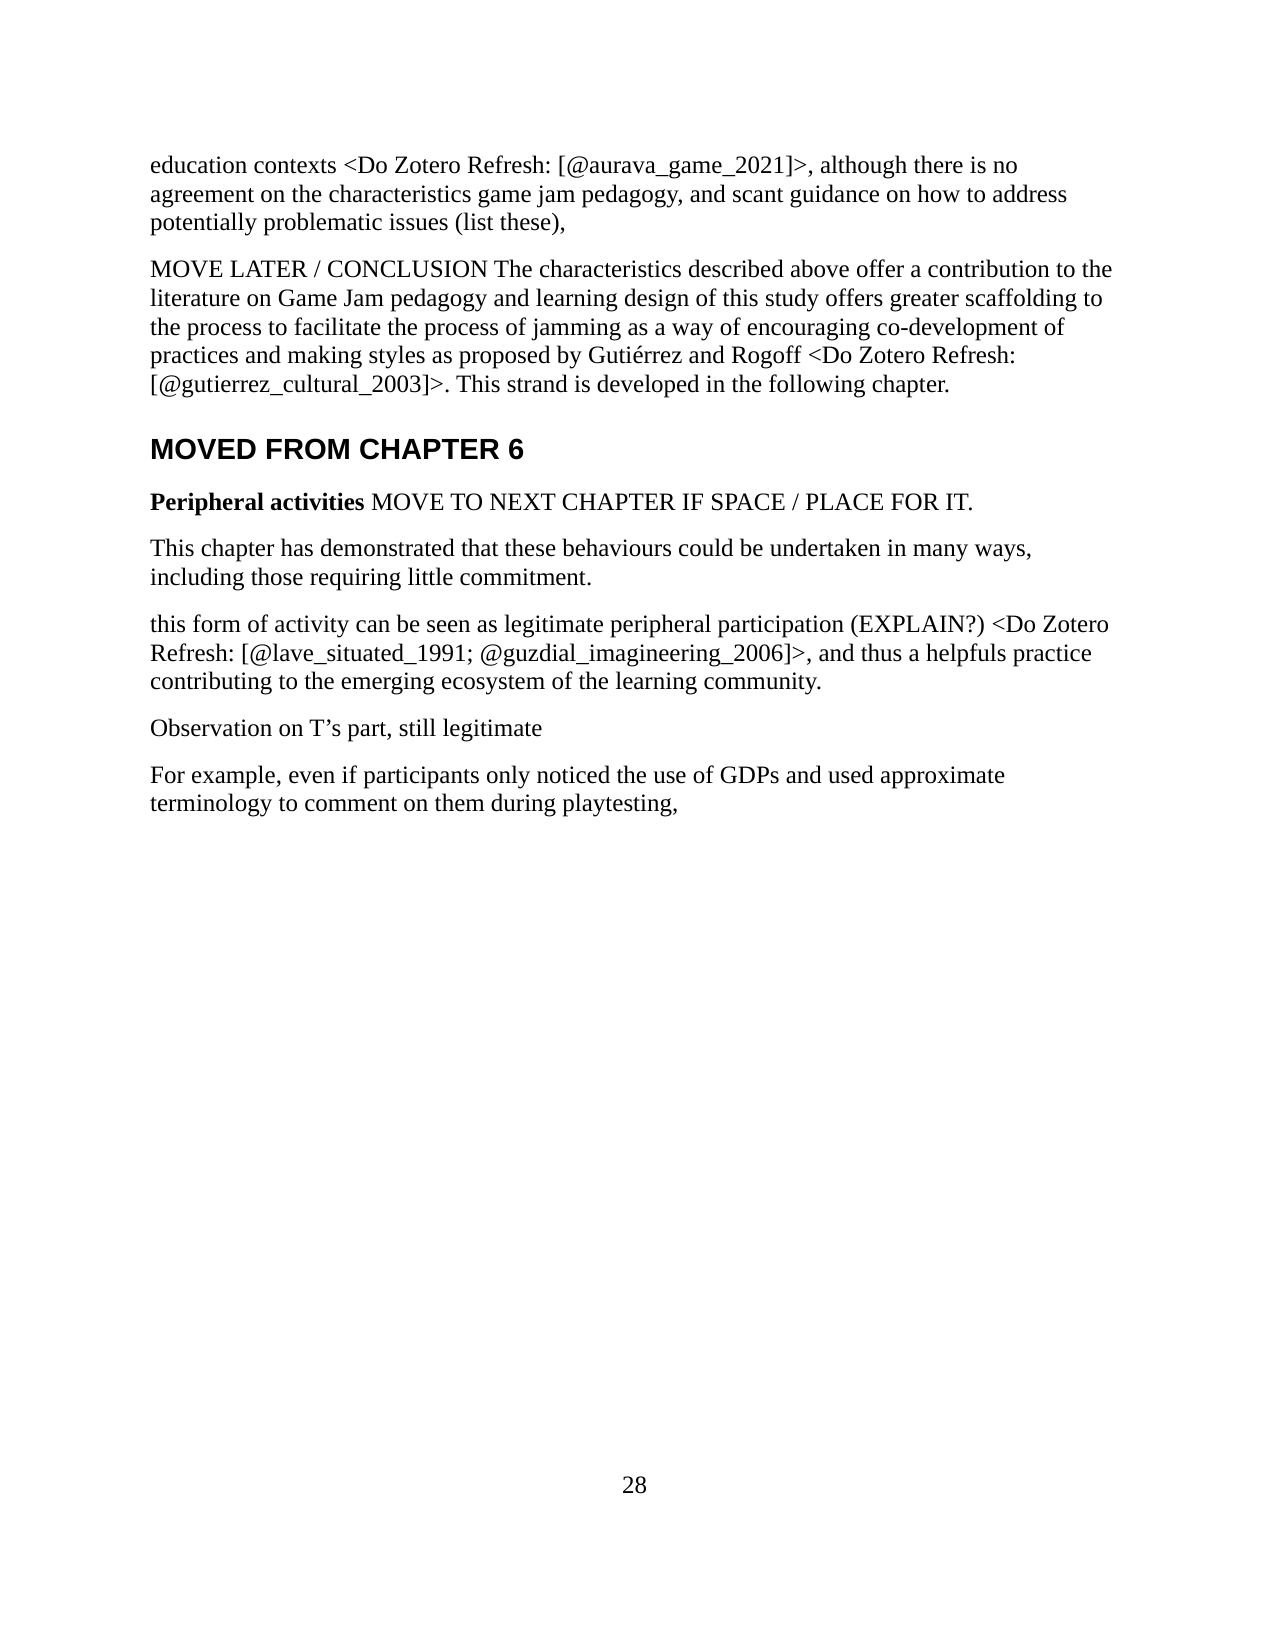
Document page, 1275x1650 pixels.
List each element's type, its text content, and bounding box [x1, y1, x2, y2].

text Observation on T’s part, still legitimate [150, 713, 1125, 742]
text this form of activity can be seen as legitimate peripheral participation (EXPLAIN?) <Do Zotero Refresh: [@lave_situated_1991; @guzdial_imagineering_2006]>, and thus a helpfuls practice contributing to the emerging ecosystem of the learning community. [150, 609, 1125, 695]
text Peripheral activities MOVE TO NEXT CHAPTER IF SPACE / PLACE FOR IT. [150, 487, 1125, 516]
text For example, even if participants only noticed the use of GDPs and used approximate terminology to comment on them during playtesting, [150, 760, 1125, 817]
text MOVE LATER / CONCLUSION The characteristics described above offer a contribution to the literature on Game Jam pedagogy and learning design of this study offers greater scaffolding to the process to facilitate the process of jamming as a way of encouraging co-development of practices and making styles as proposed by Gutiérrez and Rogoff <Do Zotero Refresh: [@gutierrez_cultural_2003]>. This strand is developed in the following chapter. [150, 254, 1125, 398]
text education contexts <Do Zotero Refresh: [@aurava_game_2021]>, although there is no agreement on the characteristics game jam pedagogy, and scant guidance on how to address potentially problematic issues (list these), [150, 150, 1125, 236]
subtitle MOVED FROM CHAPTER 6 [150, 432, 1125, 465]
text This chapter has demonstrated that these behaviours could be undertaken in many ways, including those requiring little commitment. [150, 533, 1125, 591]
